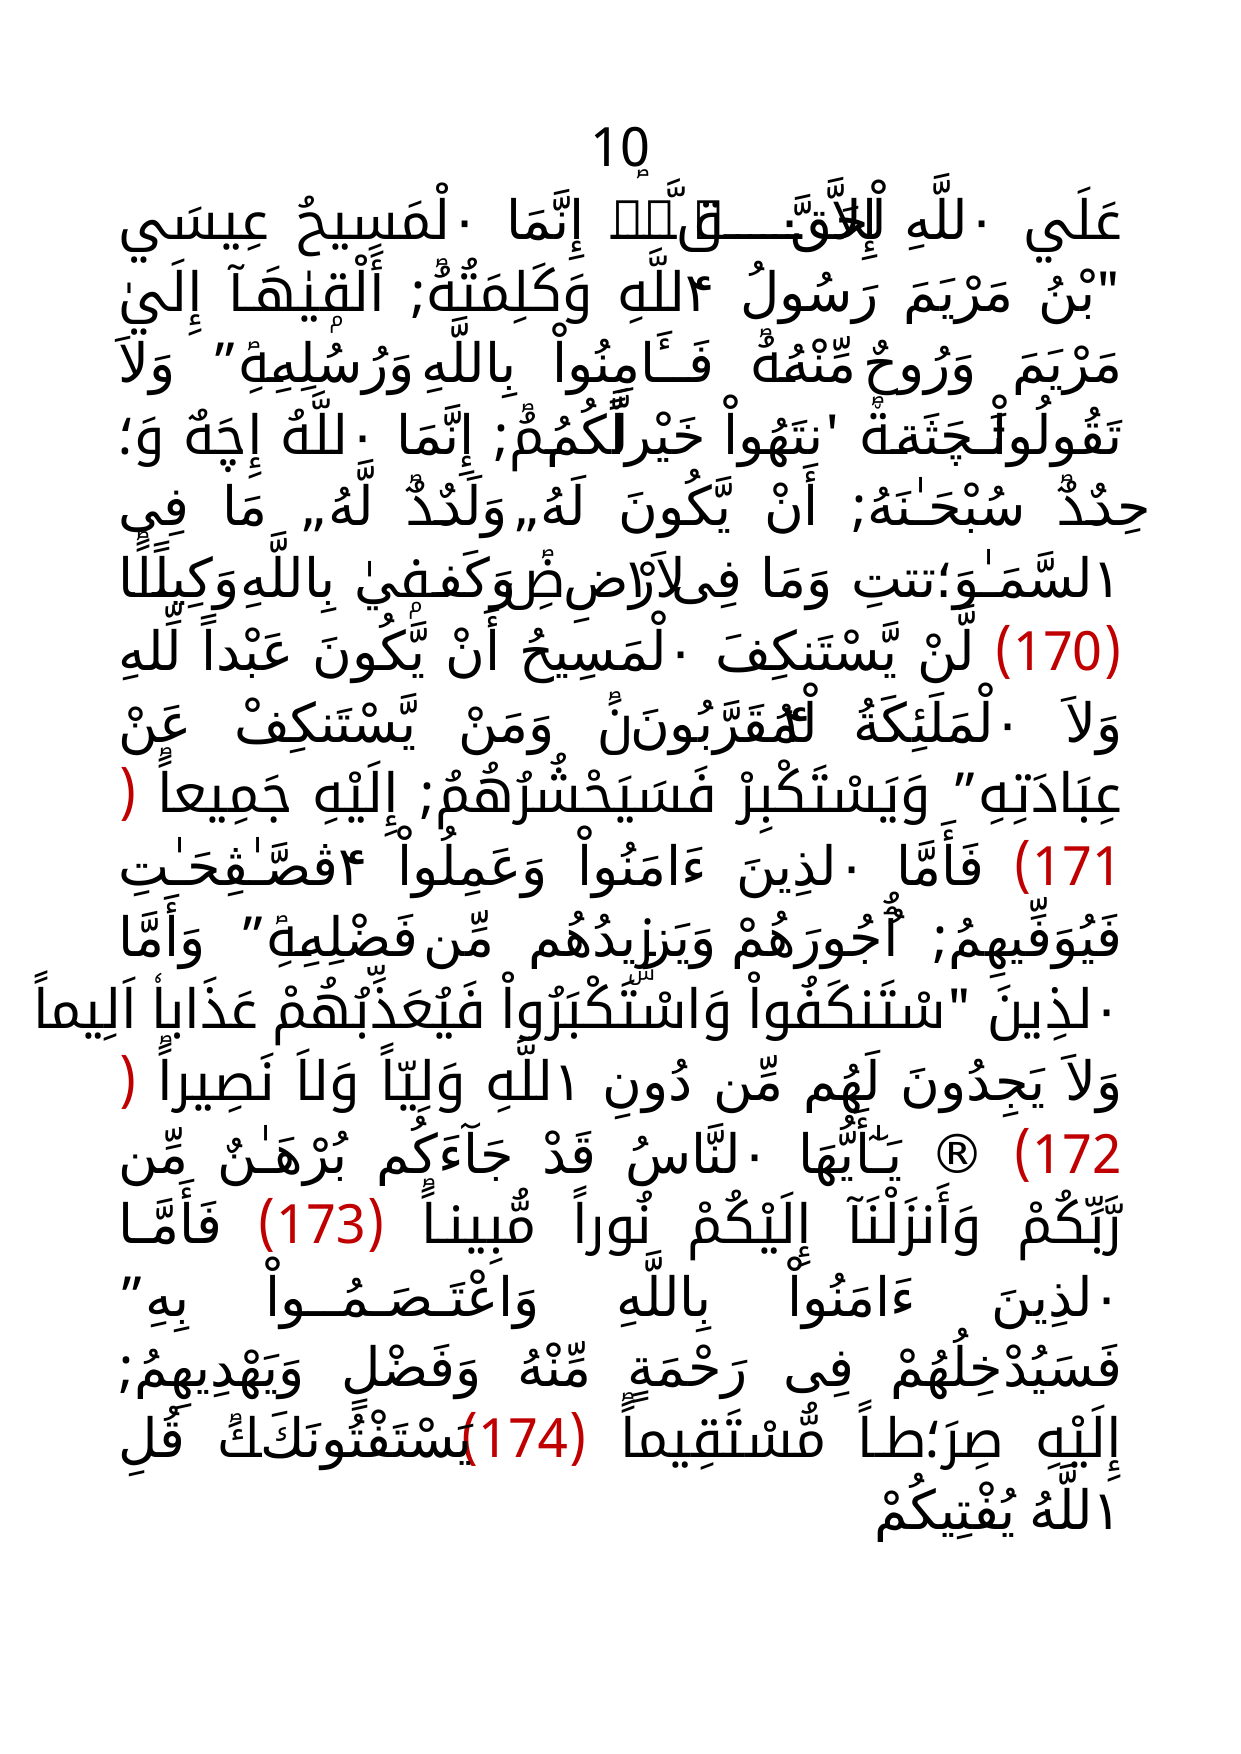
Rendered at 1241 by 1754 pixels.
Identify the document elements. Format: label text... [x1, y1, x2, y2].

text 10 [118, 118, 1122, 189]
text عَلَي ۰للَّهِ إِلاَّ ۰لْحَقَّؐ إِنَّمَا ۰لْمَسِيحُ عِيسَي "بْنُ مَرْيَمَ رَسُولُ ۴للَّهِ وَكَلِمَتُهُؐ; أَلْقۭيٰهَـآ إِلَيٰ مَرْيَمَ وَرُوحٌ مِّنْهُؐ فَــَٔامِنُواْ بِاللَّهِ وَرُسُلِهِؐ” وَلاَ تَقُولُواْ ثَـچَثَة٘ؐ 'نتَهُواْ خَيْراً لَّكُمُؐ; إِنَّمَا ۰للَّهُ إِچَهٌ وَ؛حِدٌؐ سُبْحَـٰنَهُ; أَنْ يَّكُونَ لَهُ„ وَلَدٌؐ لَّهُ„ مَا فِى ۱لسَّمَـٰوَ؛تتتِ وَمَا فِى ۱لاَرْضِؐ وَكَفۭيٰ بِاللَّهِ وَكِيلًؐا (170) لَّنْ يَّسْتَنكِفَ ۰لْمَسِيحُ أَنْ يَّكُونَ عَبْداً لِّلهِ وَلاَ ۰لْمَلَئِكَةُ ۴لْمُقَرَّبُونَؐ وَمَنْ يَّسْتَنكِفْ عَنْ عِبَادَتِهِ” وَيَسْتَكْبِرْ فَسَيَحْشُرُهُمُ; إِلَيْهِ جَمِيعاًؐ (171) فَأَمَّا ۰لذِينَ ءَامَنُواْ وَعَمِلُواْ ۴ڤصَّـٰڤِحَـٰتِ فَيُوَفِّيهِمُ; ٱُجُورَهُمْ وَيَزۣيدُهُم مِّن فَضْلِهِؐ” وَأَمَّا ۰لذِينَ "سْتَنكَفُواْ وَاسْتَكْبَرُواْ فَيُعَذِّبُهُمْ عَذَاباٗ اَلِيماً وَلاَ يَجِدُونَ لَهُم مِّن دُونِ ۱للَّهِ وَلِيّاً وَلاَ نَصِيراًؐ (172) ® يَـٰٓأَيُّهَا ۰لنَّاسُ قَدْ جَآءَكُم بُرْهَـٰنٌ مِّن رَّبِّكُمْ وَأَنزَلْنَآ إِلَيْكُمْ نُوراً مُّبِينـاًؐ (173) فَأَمَّـا ۰لذِينَ ءَامَنُواْ بِاللَّهِ وَاعْتَـصَـمُــواْ بِهِ” فَسَيُدْخِلُهُمْ فِى رَحْمَةٍ مِّنْهُ وَفَضْلٍ وَيَهْدِيهِمُ; إِلَيْهِ صِرَ؛طـاً مُّسْتَقِيماًؐ (174) يَسْتَفْتُونَكَؐ قُلِ ۱للَّهُ يُفْتِيكُمْ [118, 189, 1122, 1552]
